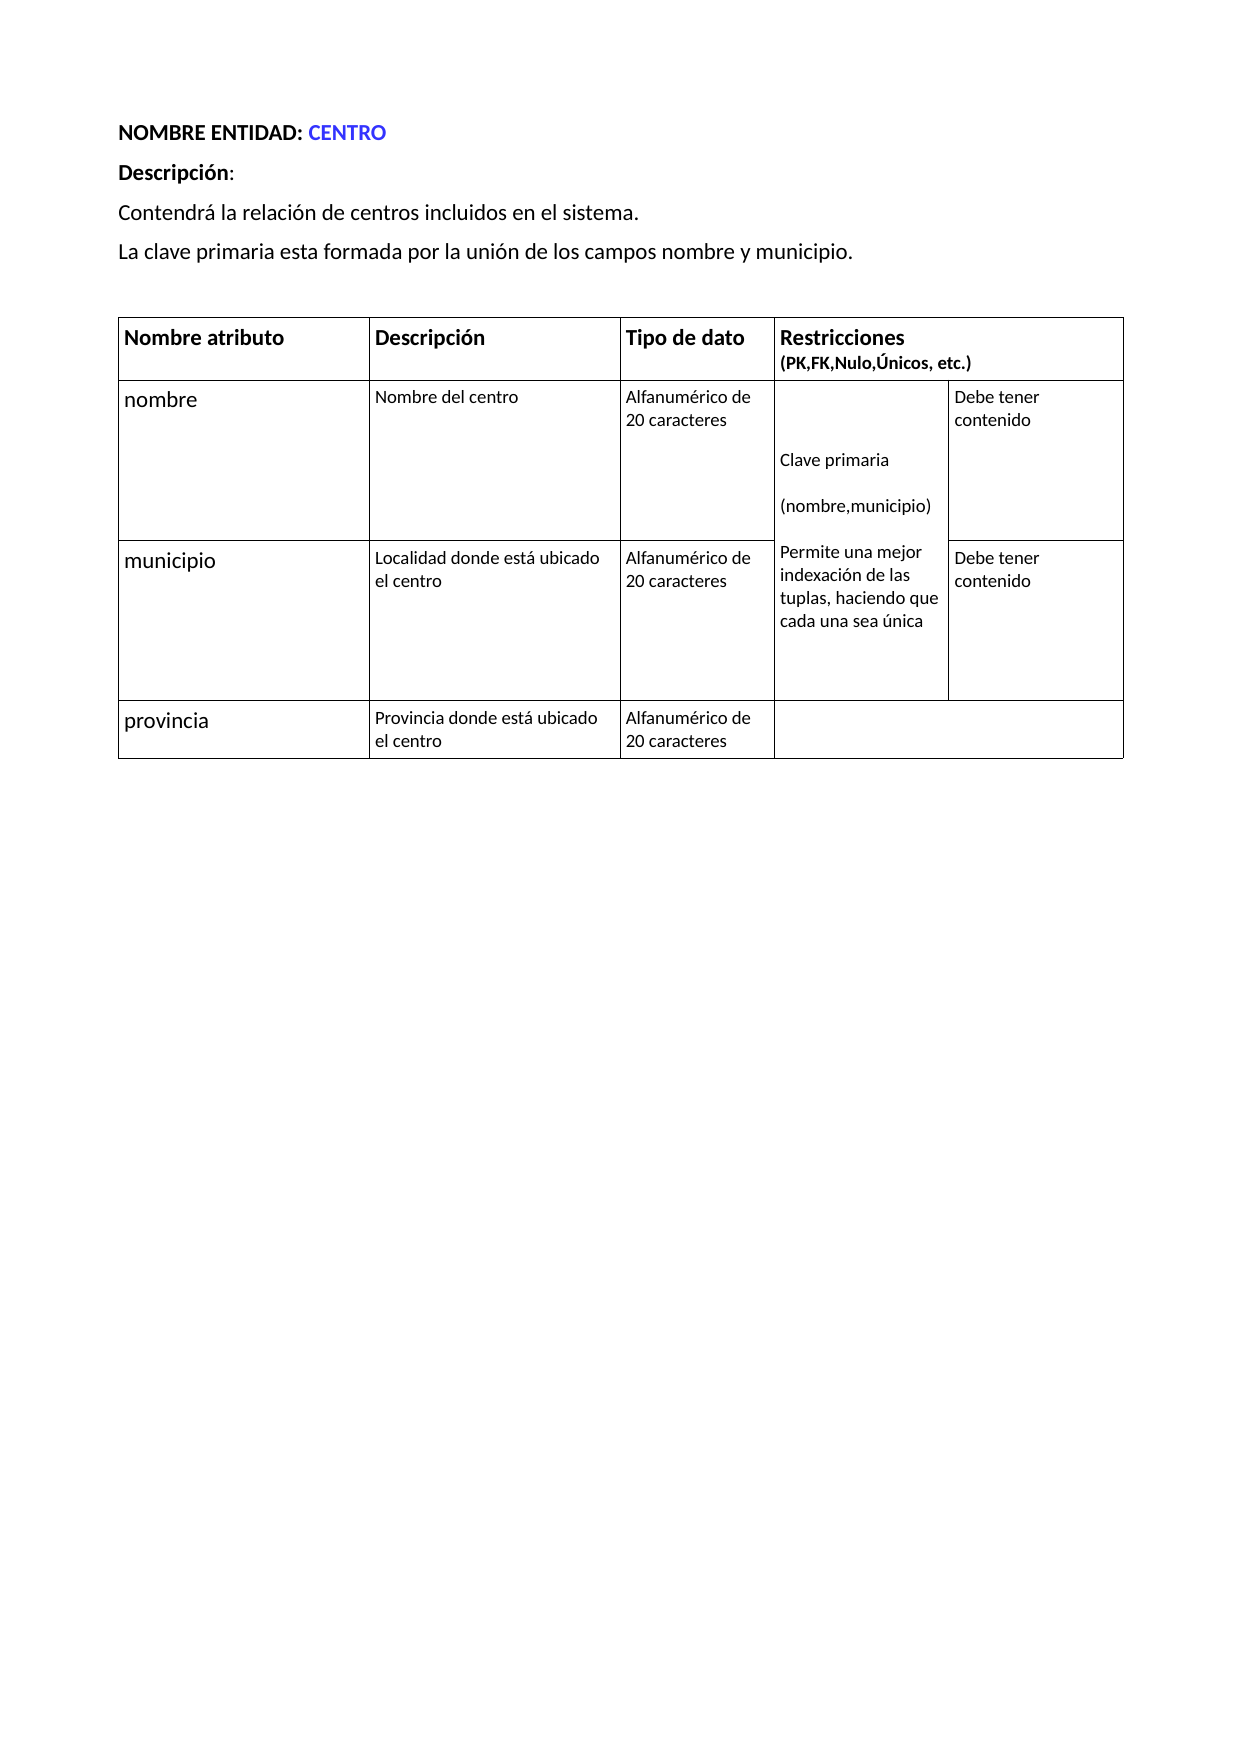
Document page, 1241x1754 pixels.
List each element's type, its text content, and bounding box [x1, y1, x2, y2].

table_cell Alfanumérico de 20 caracteres [621, 701, 774, 758]
text Contendrá la relación de centros incluidos en el sistema. [118, 198, 1122, 226]
table_cell Nombre del centro [370, 381, 620, 540]
text NOMBRE ENTIDAD: CENTRO [118, 118, 1122, 146]
table_cell Debe tener contenido [949, 381, 1123, 540]
table_header Restricciones (PK,FK,Nulo,Únicos, etc.) [775, 318, 1123, 379]
table_cell [775, 701, 1123, 758]
table_cell nombre [119, 381, 369, 540]
table_cell Debe tener contenido [949, 541, 1123, 700]
table_cell Provincia donde está ubicado el centro [370, 701, 620, 758]
table_cell Alfanumérico de 20 caracteres [621, 381, 774, 540]
text La clave primaria esta formada por la unión de los campos nombre y municipio. [118, 237, 1122, 266]
table_cell Alfanumérico de 20 caracteres [621, 541, 774, 700]
table_header Tipo de dato [621, 318, 774, 379]
table_header Descripción [370, 318, 620, 379]
table_cell provincia [119, 701, 369, 758]
table_cell Clave primaria (nombre,municipio) Permite una mejor indexación de las tuplas, haciendo que cada una sea única [775, 381, 948, 700]
table_cell Localidad donde está ubicado el centro [370, 541, 620, 700]
table_header Nombre atributo [119, 318, 369, 379]
table_cell municipio [119, 541, 369, 700]
text Descripción: [118, 158, 1122, 186]
